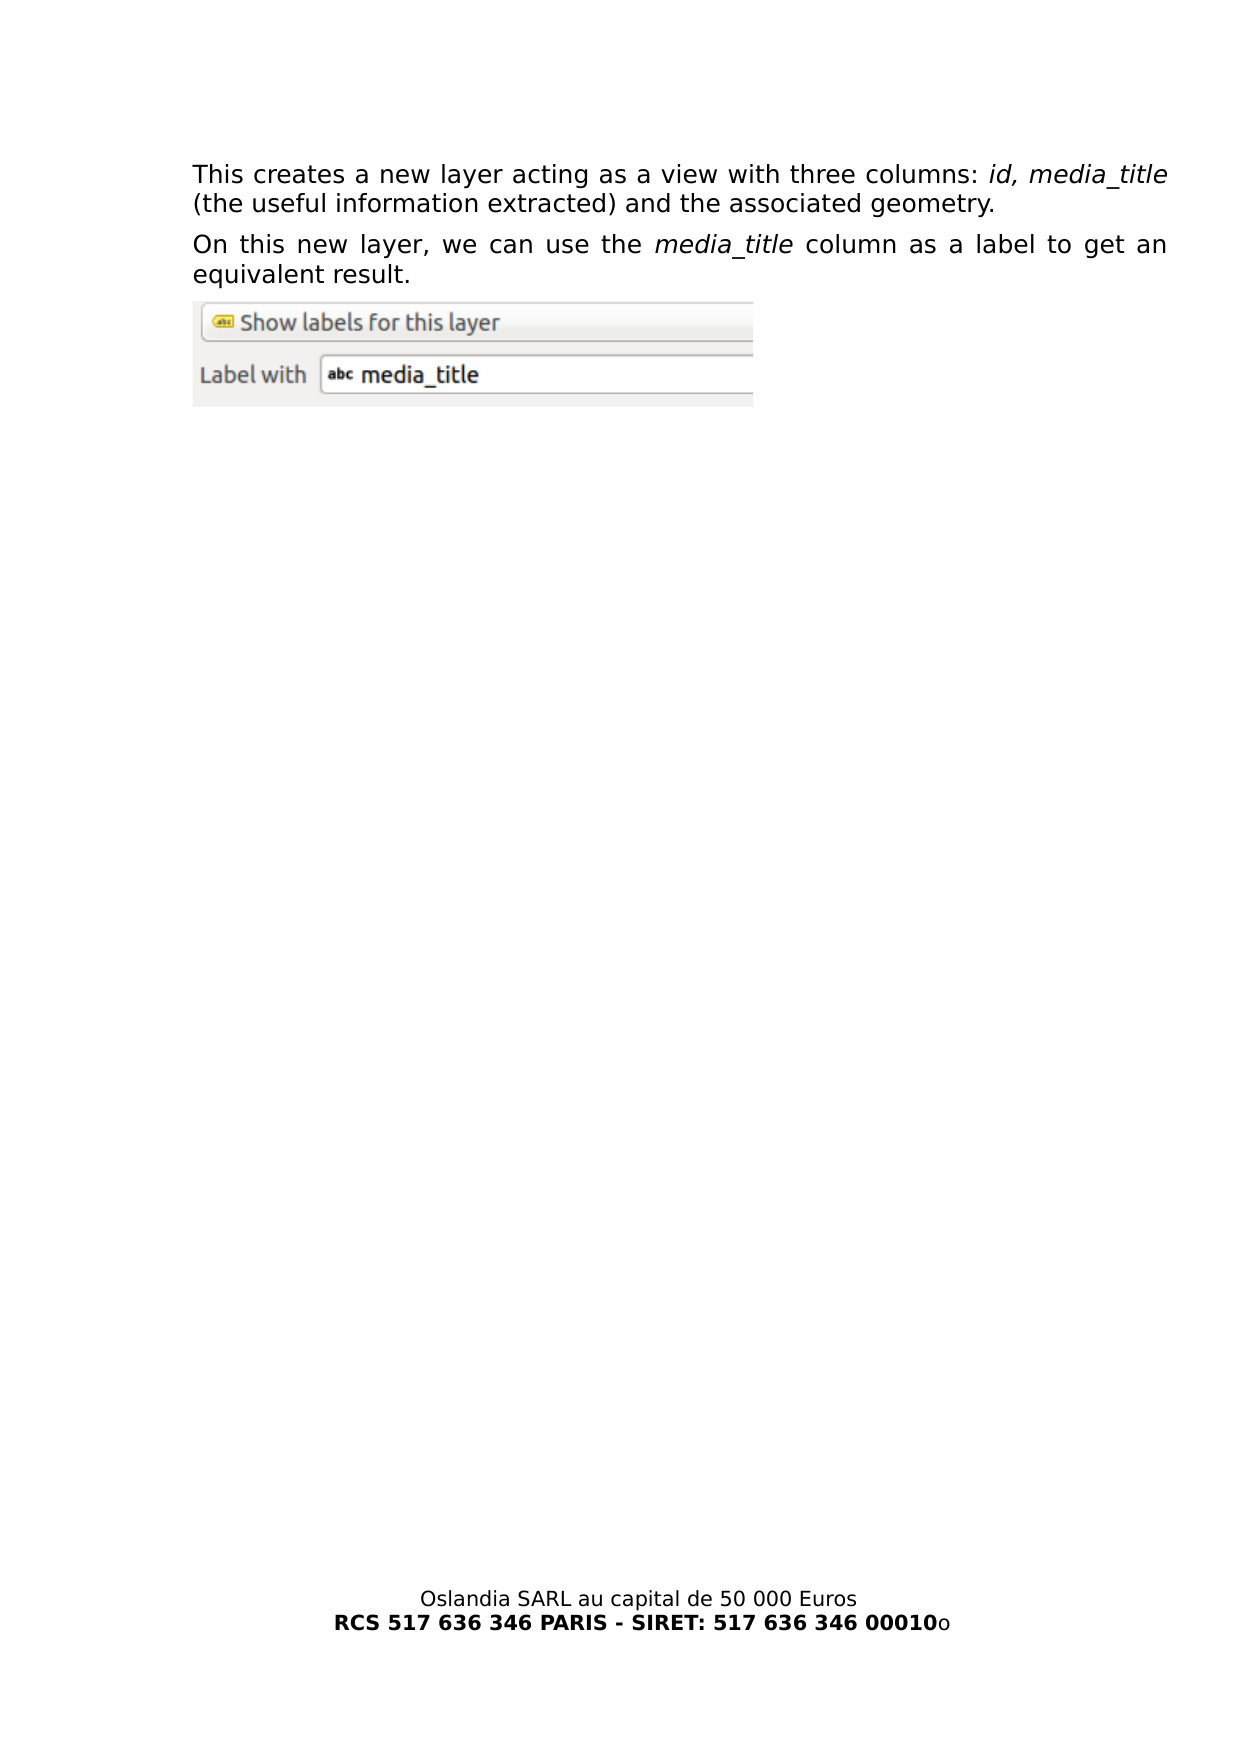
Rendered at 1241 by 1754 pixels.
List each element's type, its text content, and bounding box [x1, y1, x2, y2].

text This creates a new layer acting as a view with three columns: id, media_title (the useful information extracted) and the associated geometry. [192, 160, 1168, 218]
text On this new layer, we can use the media_title column as a label to get an equivalent result. [192, 231, 1168, 289]
picture [192, 301, 754, 407]
